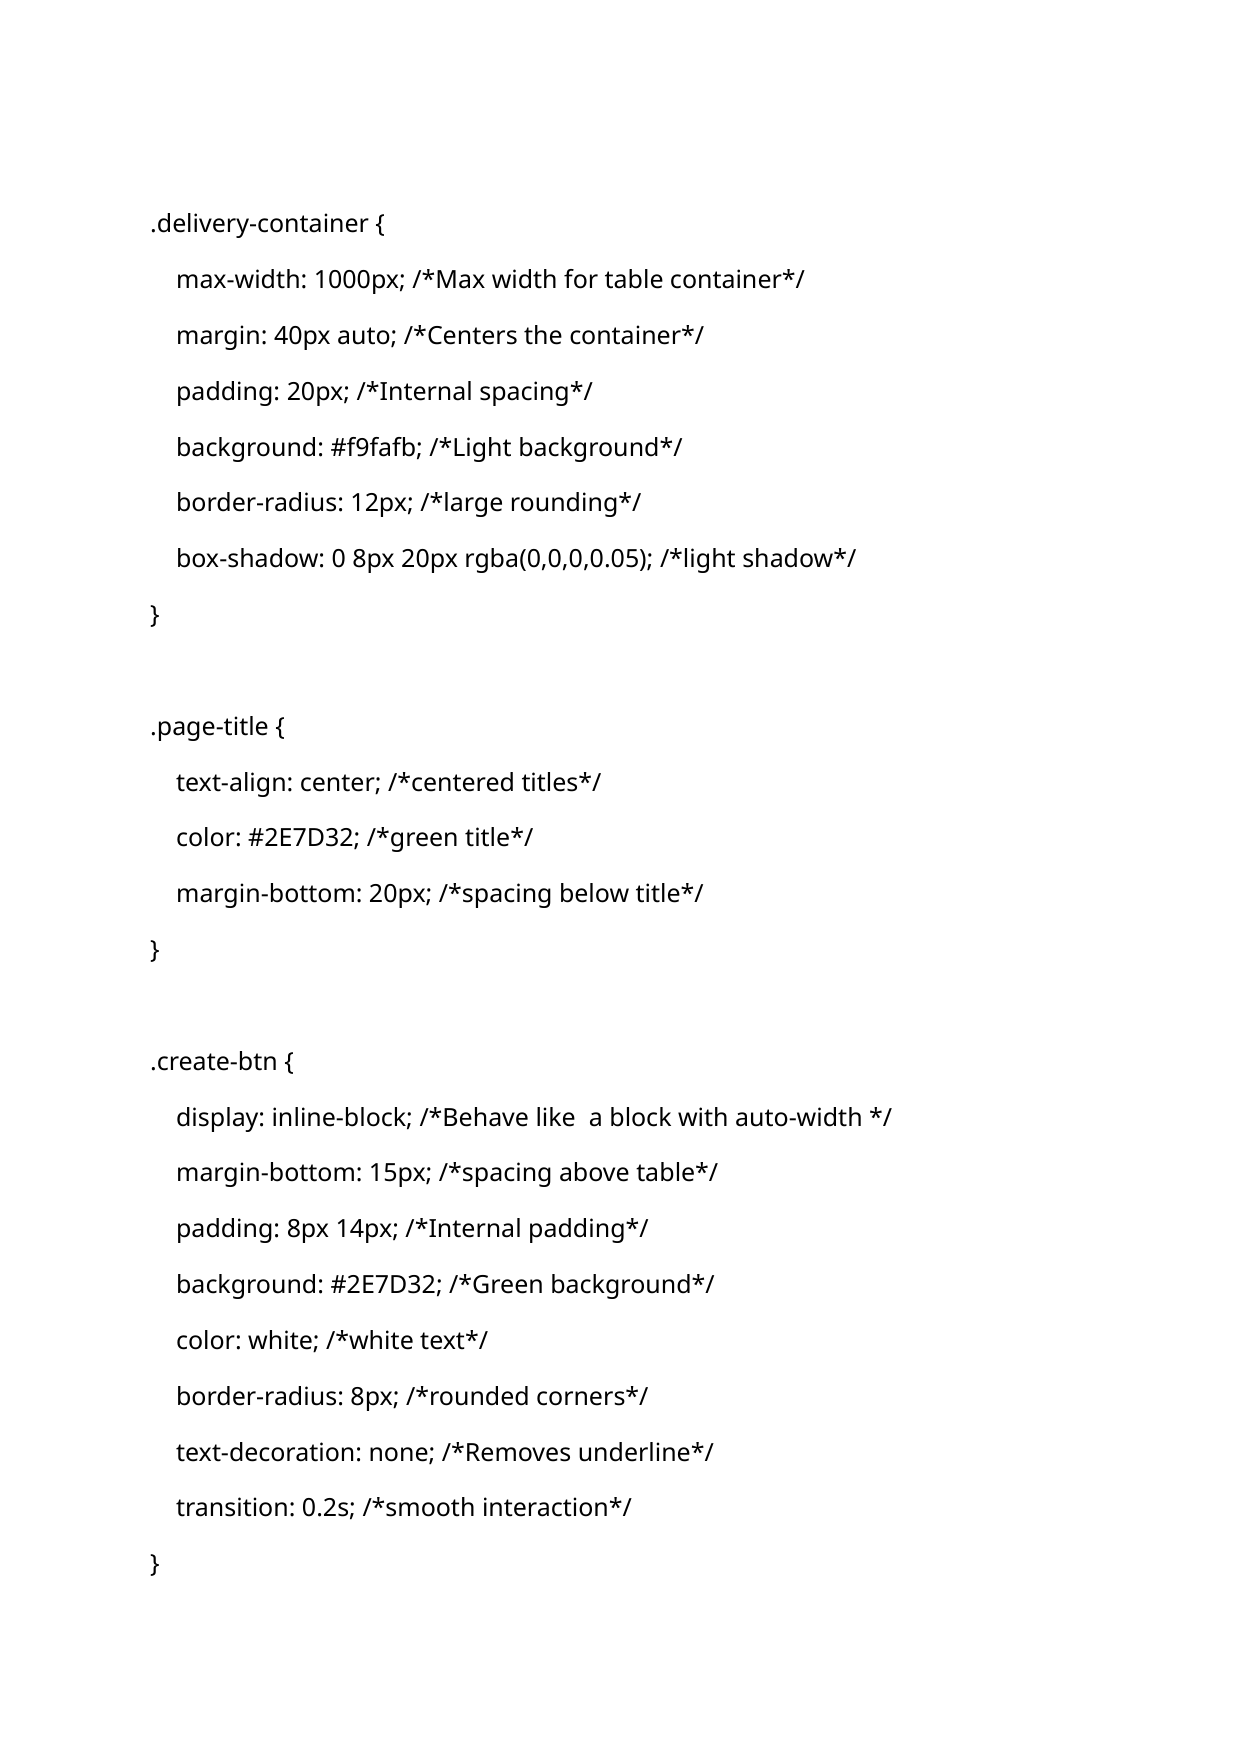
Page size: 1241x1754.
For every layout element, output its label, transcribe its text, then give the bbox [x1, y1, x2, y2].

text .delivery-container { [150, 206, 1090, 240]
text padding: 20px; /*Internal spacing*/ [150, 373, 1090, 407]
text } [150, 932, 1090, 966]
text border-radius: 8px; /*rounded corners*/ [150, 1378, 1090, 1412]
text box-shadow: 0 8px 20px rgba(0,0,0,0.05); /*light shadow*/ [150, 541, 1090, 575]
text text-align: center; /*centered titles*/ [150, 764, 1090, 798]
text color: #2E7D32; /*green title*/ [150, 820, 1090, 854]
text color: white; /*white text*/ [150, 1322, 1090, 1357]
text transition: 0.2s; /*smooth interaction*/ [150, 1490, 1090, 1524]
text background: #f9fafb; /*Light background*/ [150, 429, 1090, 463]
text padding: 8px 14px; /*Internal padding*/ [150, 1211, 1090, 1245]
text margin-bottom: 15px; /*spacing above table*/ [150, 1155, 1090, 1189]
text background: #2E7D32; /*Green background*/ [150, 1267, 1090, 1301]
text margin: 40px auto; /*Centers the container*/ [150, 317, 1090, 352]
text margin-bottom: 20px; /*spacing below title*/ [150, 876, 1090, 910]
text max-width: 1000px; /*Max width for table container*/ [150, 262, 1090, 296]
text display: inline-block; /*Behave like a block with auto-width */ [150, 1099, 1090, 1133]
text .create-btn { [150, 1043, 1090, 1077]
text } [150, 1546, 1090, 1580]
text text-decoration: none; /*Removes underline*/ [150, 1434, 1090, 1468]
text .page-title { [150, 708, 1090, 742]
text } [150, 597, 1090, 631]
text border-radius: 12px; /*large rounding*/ [150, 485, 1090, 519]
